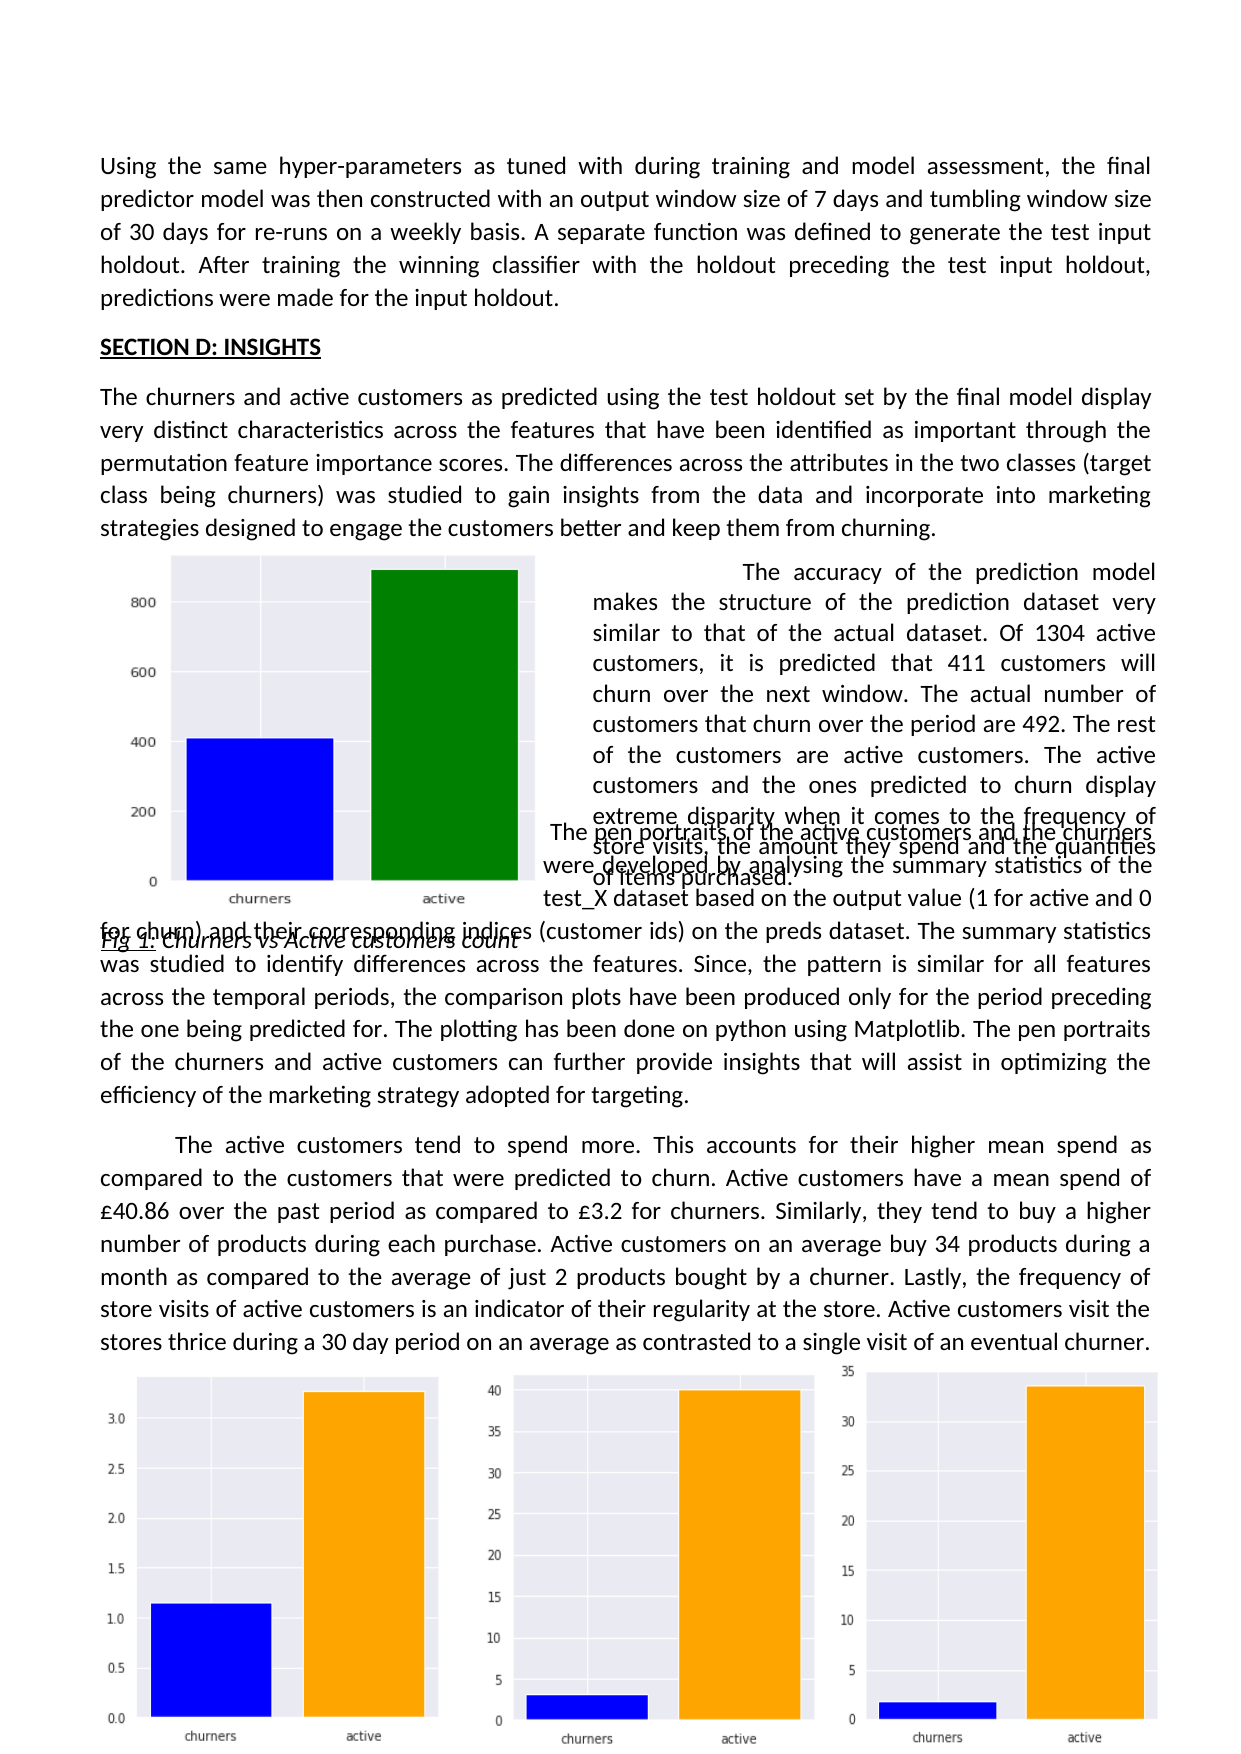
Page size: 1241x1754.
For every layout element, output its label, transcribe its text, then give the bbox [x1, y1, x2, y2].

text The active customers tend to spend more. This accounts for their higher mean spend as compared to the customers that were predicted to churn. Active customers have a mean spend of £40.86 over the past period as compared to £3.2 for churners. Similarly, they tend to buy a higher number of products during each purchase. Active customers on an average buy 34 products during a month as compared to the average of just 2 products bought by a churner. Lastly, the frequency of store visits of active customers is an indicator of their regularity at the store. Active customers visit the stores thrice during a 30 day period on an average as contrasted to a single visit of an eventual churner. [100, 1129, 1153, 1357]
picture [479, 1365, 821, 1754]
picture [99, 1367, 446, 1751]
text Using the same hyper-parameters as tuned with during training and model assessment, the final predictor model was then constructed with an output window size of 7 days and tumbling window size of 30 days for re-runs on a weekly basis. A separate function was defined to generate the test input holdout. After training the winning classifier with the holdout preceding the test input holdout, predictions were made for the input holdout. [100, 150, 1153, 312]
text The pen portraits of the active customers and the churners were developed by analysing the summary statistics of the test_X dataset based on the output value (1 for active and 0 for churn) and their corresponding indices (customer ids) on the preds dataset. The summary statistics was studied to identify differences across the features. Since, the pattern is similar for all features across the temporal periods, the comparison plots have been produced only for the period preceding the one being predicted for. The plotting has been done on python using Matplotlib. The pen portraits of the churners and active customers can further provide insights that will assist in optimizing the efficiency of the marketing strategy adopted for targeting. [100, 816, 1153, 1110]
picture [833, 1357, 1164, 1754]
picture [120, 547, 543, 913]
text The churners and active customers as predicted using the test holdout set by the final model display very distinct characteristics across the features that have been identified as important through the permutation feature importance scores. The differences across the attributes in the two classes (target class being churners) was studied to gain insights from the data and incorporate into marketing strategies designed to engage the customers better and keep them from churning. [100, 381, 1153, 543]
text SECTION D: INSIGHTS [100, 331, 1153, 362]
